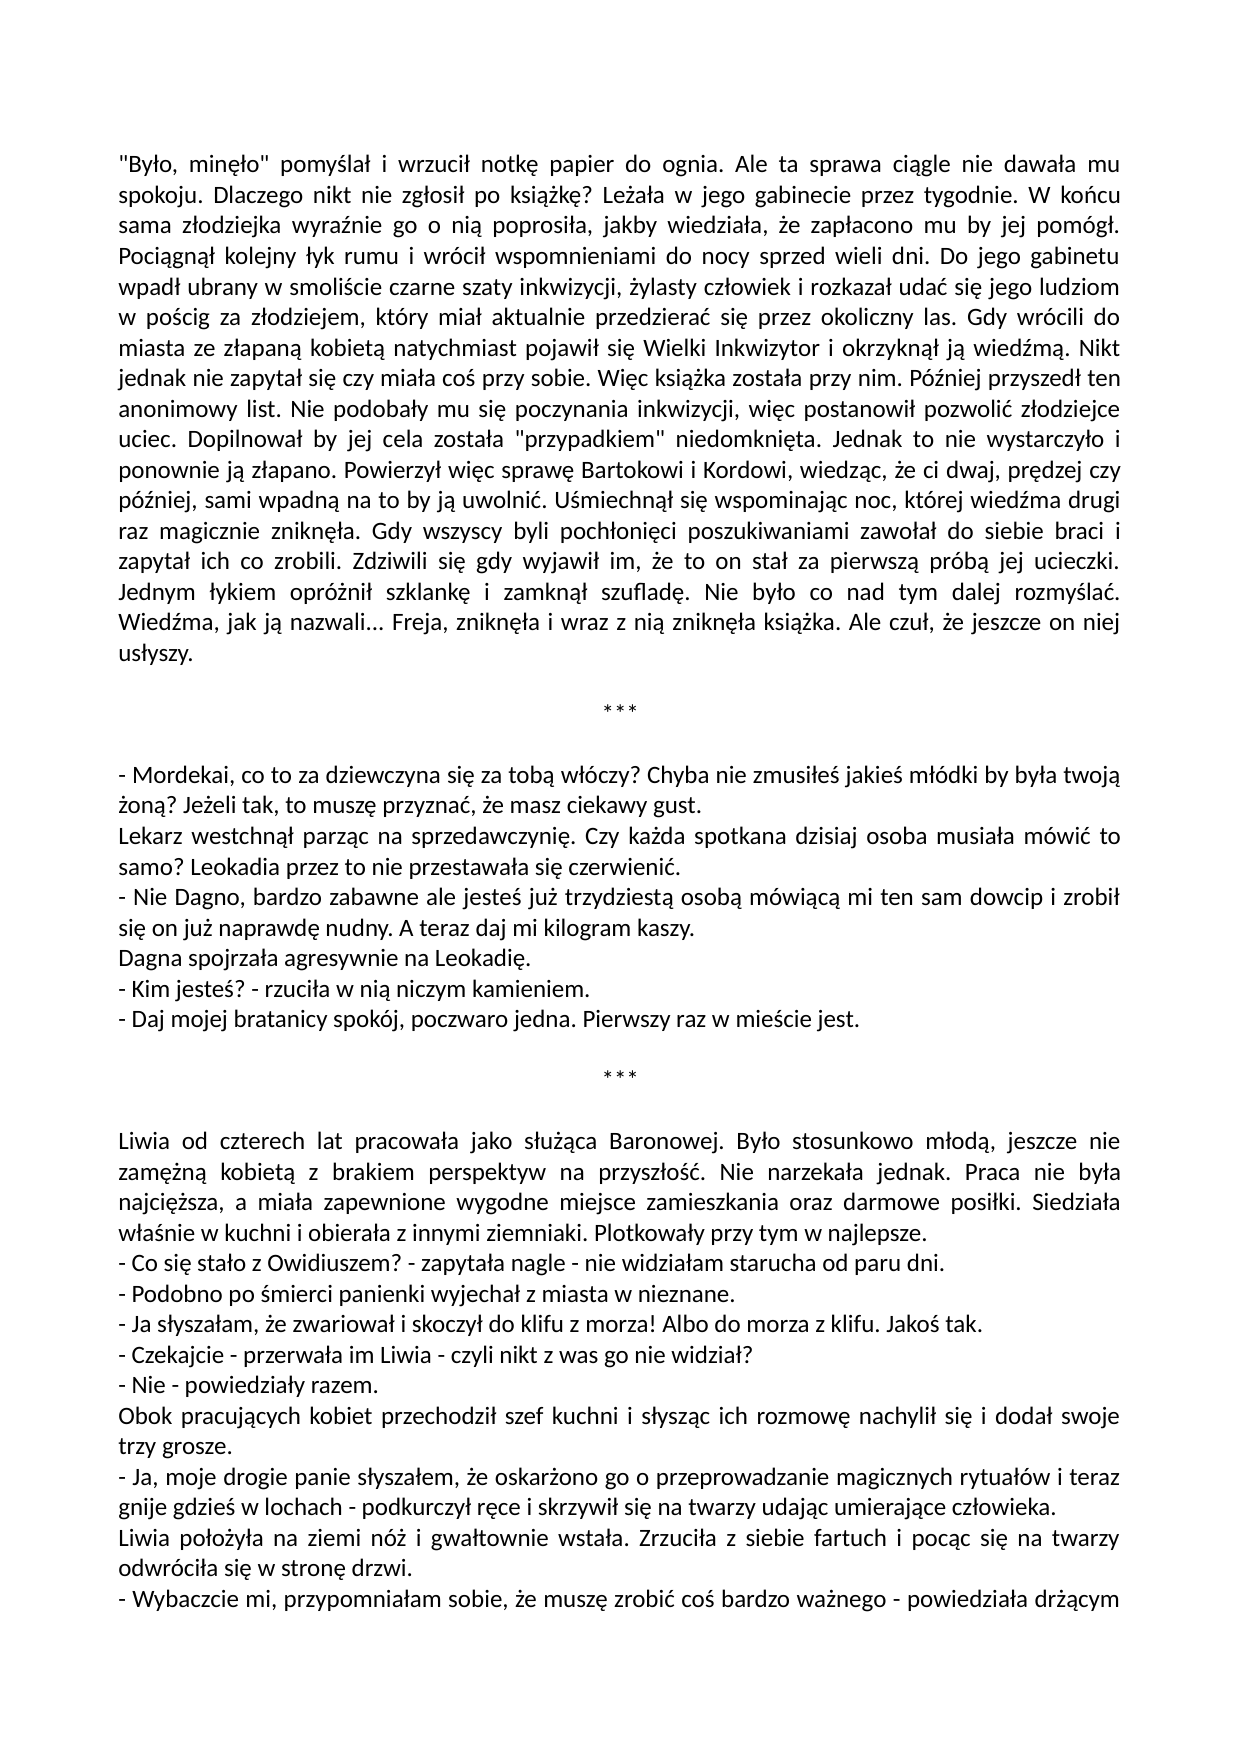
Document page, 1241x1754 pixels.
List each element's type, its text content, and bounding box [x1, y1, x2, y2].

text Dagna spojrzała agresywnie na Leokadię. [118, 942, 1122, 973]
text - Wybaczcie mi, przypomniałam sobie, że muszę zrobić coś bardzo ważnego - powiedziała drżącym [118, 1583, 1122, 1614]
text *** [118, 1064, 1122, 1095]
text - Kim jesteś? - rzuciła w nią niczym kamieniem. [118, 973, 1122, 1003]
text - Podobno po śmierci panienki wyjechał z miasta w nieznane. [118, 1278, 1122, 1308]
text - Co się stało z Owidiuszem? - zapytała nagle - nie widziałam starucha od paru dni. [118, 1247, 1122, 1278]
text - Mordekai, co to za dziewczyna się za tobą włóczy? Chyba nie zmusiłeś jakieś młódki by była twoją żoną? Jeżeli tak, to muszę przyznać, że masz ciekawy gust. [118, 759, 1122, 820]
text - Ja słyszałam, że zwariował i skoczył do klifu z morza! Albo do morza z klifu. Jakoś tak. [118, 1308, 1122, 1339]
text Liwia położyła na ziemi nóż i gwałtownie wstała. Zrzuciła z siebie fartuch i pocąc się na twarzy odwróciła się w stronę drzwi. [118, 1522, 1122, 1583]
text Obok pracujących kobiet przechodził szef kuchni i słysząc ich rozmowę nachylił się i dodał swoje trzy grosze. [118, 1400, 1122, 1461]
text - Nie - powiedziały razem. [118, 1369, 1122, 1400]
text - Czekajcie - przerwała im Liwia - czyli nikt z was go nie widział? [118, 1339, 1122, 1369]
text "Było, minęło" pomyślał i wrzucił notkę papier do ognia. Ale ta sprawa ciągle nie dawała mu spokoju. Dlaczego nikt nie zgłosił po książkę? Leżała w jego gabinecie przez tygodnie. W końcu sama złodziejka wyraźnie go o nią poprosiła, jakby wiedziała, że zapłacono mu by jej pomógł. Pociągnął kolejny łyk rumu i wrócił wspomnieniami do nocy sprzed wieli dni. Do jego gabinetu wpadł ubrany w smoliście czarne szaty inkwizycji, żylasty człowiek i rozkazał udać się jego ludziom w pościg za złodziejem, który miał aktualnie przedzierać się przez okoliczny las. Gdy wrócili do miasta ze złapaną kobietą natychmiast pojawił się Wielki Inkwizytor i okrzyknął ją wiedźmą. Nikt jednak nie zapytał się czy miała coś przy sobie. Więc książka została przy nim. Później przyszedł ten anonimowy list. Nie podobały mu się poczynania inkwizycji, więc postanowił pozwolić złodziejce uciec. Dopilnował by jej cela została "przypadkiem" niedomknięta. Jednak to nie wystarczyło i ponownie ją złapano. Powierzył więc sprawę Bartokowi i Kordowi, wiedząc, że ci dwaj, prędzej czy później, sami wpadną na to by ją uwolnić. Uśmiechnął się wspominając noc, której wiedźma drugi raz magicznie zniknęła. Gdy wszyscy byli pochłonięci poszukiwaniami zawołał do siebie braci i zapytał ich co zrobili. Zdziwili się gdy wyjawił im, że to on stał za pierwszą próbą jej ucieczki. Jednym łykiem opróżnił szklankę i zamknął szufladę. Nie było co nad tym dalej rozmyślać. Wiedźma, jak ją nazwali... Freja, zniknęła i wraz z nią zniknęła książka. Ale czuł, że jeszcze on niej usłyszy. [118, 149, 1122, 667]
text - Daj mojej bratanicy spokój, poczwaro jedna. Pierwszy raz w mieście jest. [118, 1003, 1122, 1034]
text - Nie Dagno, bardzo zabawne ale jesteś już trzydziestą osobą mówiącą mi ten sam dowcip i zrobił się on już naprawdę nudny. A teraz daj mi kilogram kaszy. [118, 881, 1122, 942]
text *** [118, 698, 1122, 728]
text - Ja, moje drogie panie słyszałem, że oskarżono go o przeprowadzanie magicznych rytuałów i teraz gnije gdzieś w lochach - podkurczył ręce i skrzywił się na twarzy udając umierające człowieka. [118, 1461, 1122, 1522]
text Lekarz westchnął parząc na sprzedawczynię. Czy każda spotkana dzisiaj osoba musiała mówić to samo? Leokadia przez to nie przestawała się czerwienić. [118, 820, 1122, 881]
text Liwia od czterech lat pracowała jako służąca Baronowej. Było stosunkowo młodą, jeszcze nie zamężną kobietą z brakiem perspektyw na przyszłość. Nie narzekała jednak. Praca nie była najcięższa, a miała zapewnione wygodne miejsce zamieszkania oraz darmowe posiłki. Siedziała właśnie w kuchni i obierała z innymi ziemniaki. Plotkowały przy tym w najlepsze. [118, 1125, 1122, 1247]
